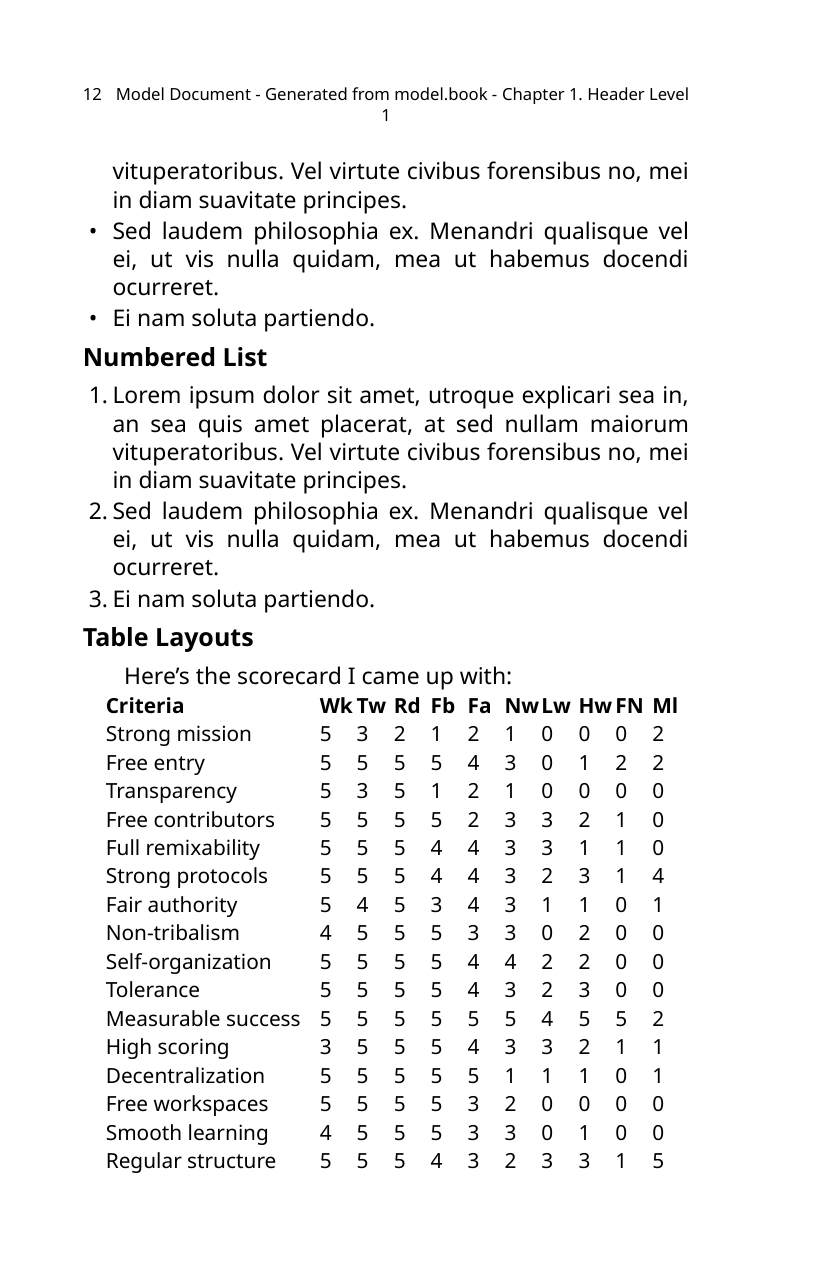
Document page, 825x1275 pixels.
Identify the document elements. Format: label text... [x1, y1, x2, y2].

table_cell 0 [541, 1089, 578, 1118]
table_cell 4 [468, 947, 504, 975]
table_cell 5 [320, 776, 356, 805]
table_cell Self-organization [106, 947, 319, 975]
table_cell 5 [430, 975, 467, 1004]
list vituperatoribus. Vel virtute civibus forensibus no, mei in diam suavitate principes. [88, 155, 689, 215]
table_cell High scoring [106, 1032, 319, 1061]
table_cell 5 [320, 748, 356, 776]
table_cell 5 [320, 947, 356, 975]
table_cell 4 [468, 748, 504, 776]
table_cell Fair authority [106, 890, 319, 918]
table_cell 1 [504, 720, 541, 748]
table_cell Free contributors [106, 805, 319, 833]
table_cell 5 [320, 975, 356, 1004]
table_cell 2 [541, 862, 578, 890]
table_cell 5 [356, 1032, 393, 1061]
table_cell 0 [615, 919, 652, 947]
table_cell 5 [356, 1004, 393, 1032]
table_cell 5 [320, 1061, 356, 1089]
table_cell 1 [578, 833, 615, 862]
table_cell 4 [356, 890, 393, 918]
table_cell 0 [652, 833, 689, 862]
table_cell 2 [652, 748, 689, 776]
table_cell Decentralization [106, 1061, 319, 1089]
table_cell 5 [320, 890, 356, 918]
table_cell 0 [615, 720, 652, 748]
table_cell 5 [356, 947, 393, 975]
table_cell 2 [578, 947, 615, 975]
table_cell 4 [320, 1118, 356, 1146]
table_cell 1 [430, 776, 467, 805]
table_cell 5 [356, 1061, 393, 1089]
table_cell 2 [541, 975, 578, 1004]
table_cell 5 [504, 1004, 541, 1032]
list Ei nam soluta partiendo. [88, 583, 689, 614]
table_cell 5 [615, 1004, 652, 1032]
table_cell Non-tribalism [106, 919, 319, 947]
table_cell 2 [468, 720, 504, 748]
table_cell 1 [615, 1032, 652, 1061]
table_cell 3 [578, 862, 615, 890]
table_cell 5 [394, 947, 430, 975]
table_cell 3 [356, 776, 393, 805]
table_cell 3 [504, 833, 541, 862]
text Here’s the scorecard I came up with: [83, 660, 689, 691]
table_cell 3 [504, 805, 541, 833]
table_cell 3 [504, 748, 541, 776]
table_cell 5 [652, 1146, 689, 1174]
table_cell Tolerance [106, 975, 319, 1004]
table_header Fb [430, 691, 467, 719]
table_cell 3 [541, 1146, 578, 1174]
table_cell 3 [504, 919, 541, 947]
table_cell 0 [652, 1089, 689, 1118]
table_cell 3 [504, 1032, 541, 1061]
table_cell 1 [652, 890, 689, 918]
table_cell 2 [615, 748, 652, 776]
table_cell Full remixability [106, 833, 319, 862]
table_cell 3 [541, 1032, 578, 1061]
table_cell 1 [504, 776, 541, 805]
table_cell 5 [356, 1089, 393, 1118]
table_cell 5 [320, 833, 356, 862]
table_cell 1 [504, 1061, 541, 1089]
table_cell 5 [394, 919, 430, 947]
table_header FN [615, 691, 652, 719]
table_cell 0 [615, 975, 652, 1004]
table_cell 5 [430, 1032, 467, 1061]
table_cell 0 [615, 776, 652, 805]
table_cell 2 [468, 776, 504, 805]
table_cell 5 [430, 805, 467, 833]
table_cell 5 [356, 1118, 393, 1146]
table_cell 5 [430, 947, 467, 975]
list Sed laudem philosophia ex. Menandri qualisque vel ei, ut vis nulla quidam, mea ut habemus docendi ocurreret. [88, 215, 689, 302]
table_cell 0 [541, 776, 578, 805]
table_cell 5 [320, 862, 356, 890]
table_cell 0 [652, 1118, 689, 1146]
table_cell 1 [430, 720, 467, 748]
table_cell 5 [394, 776, 430, 805]
table_cell 5 [394, 1032, 430, 1061]
table_cell 5 [394, 1118, 430, 1146]
table_cell 5 [468, 1061, 504, 1089]
table_header Fa [468, 691, 504, 719]
table_header Criteria [106, 691, 319, 719]
table_cell Smooth learning [106, 1118, 319, 1146]
table_cell 3 [430, 890, 467, 918]
table_cell 1 [578, 1061, 615, 1089]
table_cell 0 [652, 947, 689, 975]
table_cell Strong protocols [106, 862, 319, 890]
table_cell 4 [468, 1032, 504, 1061]
table_cell 0 [541, 748, 578, 776]
table_cell 5 [430, 919, 467, 947]
table_cell 5 [356, 862, 393, 890]
table_cell 0 [652, 776, 689, 805]
table_cell 5 [468, 1004, 504, 1032]
table_cell 5 [356, 1146, 393, 1174]
table_cell 5 [320, 720, 356, 748]
table_cell 4 [468, 833, 504, 862]
table_cell 4 [504, 947, 541, 975]
table_cell 5 [356, 748, 393, 776]
table_cell 5 [320, 1004, 356, 1032]
table_cell Free entry [106, 748, 319, 776]
table_cell 4 [430, 1146, 467, 1174]
table_cell 1 [541, 1061, 578, 1089]
table_cell 4 [468, 862, 504, 890]
table_cell 1 [541, 890, 578, 918]
table_cell 0 [541, 919, 578, 947]
table_cell 5 [394, 833, 430, 862]
table_cell Measurable success [106, 1004, 319, 1032]
table_cell 2 [468, 805, 504, 833]
table_cell 5 [320, 1146, 356, 1174]
table_cell 5 [394, 975, 430, 1004]
table_cell 5 [394, 748, 430, 776]
table_cell 2 [504, 1089, 541, 1118]
table_cell 3 [504, 1118, 541, 1146]
subtitle Table Layouts [83, 620, 689, 654]
table_cell 1 [615, 862, 652, 890]
table_cell Free workspaces [106, 1089, 319, 1118]
table_cell 1 [615, 833, 652, 862]
table_cell 2 [652, 1004, 689, 1032]
table_header Wk [320, 691, 356, 719]
table_header Tw [356, 691, 393, 719]
table_cell 5 [430, 1089, 467, 1118]
table_cell 0 [578, 1089, 615, 1118]
table_cell 4 [430, 862, 467, 890]
table_cell 3 [320, 1032, 356, 1061]
table_cell 5 [394, 805, 430, 833]
table_cell 5 [356, 975, 393, 1004]
table_cell 0 [615, 1089, 652, 1118]
table_header Ml [652, 691, 689, 719]
table_header Lw [541, 691, 578, 719]
table_cell 5 [356, 805, 393, 833]
table_cell 3 [468, 919, 504, 947]
table_cell 5 [430, 1118, 467, 1146]
table_cell 0 [615, 1061, 652, 1089]
table_cell 1 [615, 1146, 652, 1174]
table_cell 1 [652, 1032, 689, 1061]
table_cell 2 [578, 1032, 615, 1061]
table_cell 0 [615, 947, 652, 975]
table_cell 5 [356, 919, 393, 947]
table_cell 0 [652, 805, 689, 833]
table_cell 3 [578, 975, 615, 1004]
table_cell Regular structure [106, 1146, 319, 1174]
table_cell 5 [320, 805, 356, 833]
list Lorem ipsum dolor sit amet, utroque explicari sea in, an sea quis amet placerat, at sed nullam maiorum vituperatoribus. Vel virtute civibus forensibus no, mei in diam suavitate principes. [88, 379, 689, 495]
table_cell 5 [430, 1061, 467, 1089]
table_cell 4 [541, 1004, 578, 1032]
table_cell 2 [578, 919, 615, 947]
table_cell 4 [320, 919, 356, 947]
table_header Rd [394, 691, 430, 719]
table_cell 3 [468, 1146, 504, 1174]
table_cell 3 [356, 720, 393, 748]
table_cell 5 [320, 1089, 356, 1118]
table_cell 4 [430, 833, 467, 862]
table_cell 1 [578, 1118, 615, 1146]
subtitle Numbered List [83, 339, 689, 373]
table_cell 2 [652, 720, 689, 748]
table_cell 0 [652, 919, 689, 947]
table_header Nw [504, 691, 541, 719]
table_cell 5 [394, 1089, 430, 1118]
table_cell 2 [394, 720, 430, 748]
table_cell 3 [541, 805, 578, 833]
table_cell 4 [468, 890, 504, 918]
list Ei nam soluta partiendo. [88, 302, 689, 333]
table_cell 1 [578, 890, 615, 918]
table_cell 2 [578, 805, 615, 833]
table_cell 5 [430, 1004, 467, 1032]
table_cell 3 [578, 1146, 615, 1174]
table_cell 5 [394, 1061, 430, 1089]
table_cell 5 [394, 1004, 430, 1032]
table_cell 1 [578, 748, 615, 776]
table_cell 0 [578, 720, 615, 748]
table_cell 5 [394, 862, 430, 890]
table_cell 5 [394, 1146, 430, 1174]
table_cell 0 [578, 776, 615, 805]
table_cell 1 [615, 805, 652, 833]
table_cell 0 [541, 1118, 578, 1146]
table_cell 0 [541, 720, 578, 748]
table_header Hw [578, 691, 615, 719]
table_cell 5 [356, 833, 393, 862]
table_cell 2 [504, 1146, 541, 1174]
table_cell 2 [541, 947, 578, 975]
table_cell 0 [615, 1118, 652, 1146]
table_cell Transparency [106, 776, 319, 805]
table_cell 3 [504, 862, 541, 890]
table_cell 3 [468, 1089, 504, 1118]
table_cell 4 [652, 862, 689, 890]
table_cell 0 [652, 975, 689, 1004]
table_cell 3 [468, 1118, 504, 1146]
table_cell 5 [430, 748, 467, 776]
table_cell 4 [468, 975, 504, 1004]
table_cell 3 [504, 890, 541, 918]
table_cell 3 [504, 975, 541, 1004]
table_cell 1 [652, 1061, 689, 1089]
table_cell 5 [394, 890, 430, 918]
table_cell 3 [541, 833, 578, 862]
list Sed laudem philosophia ex. Menandri qualisque vel ei, ut vis nulla quidam, mea ut habemus docendi ocurreret. [88, 495, 689, 583]
table_cell Strong mission [106, 720, 319, 748]
table_cell 5 [578, 1004, 615, 1032]
table_cell 0 [615, 890, 652, 918]
